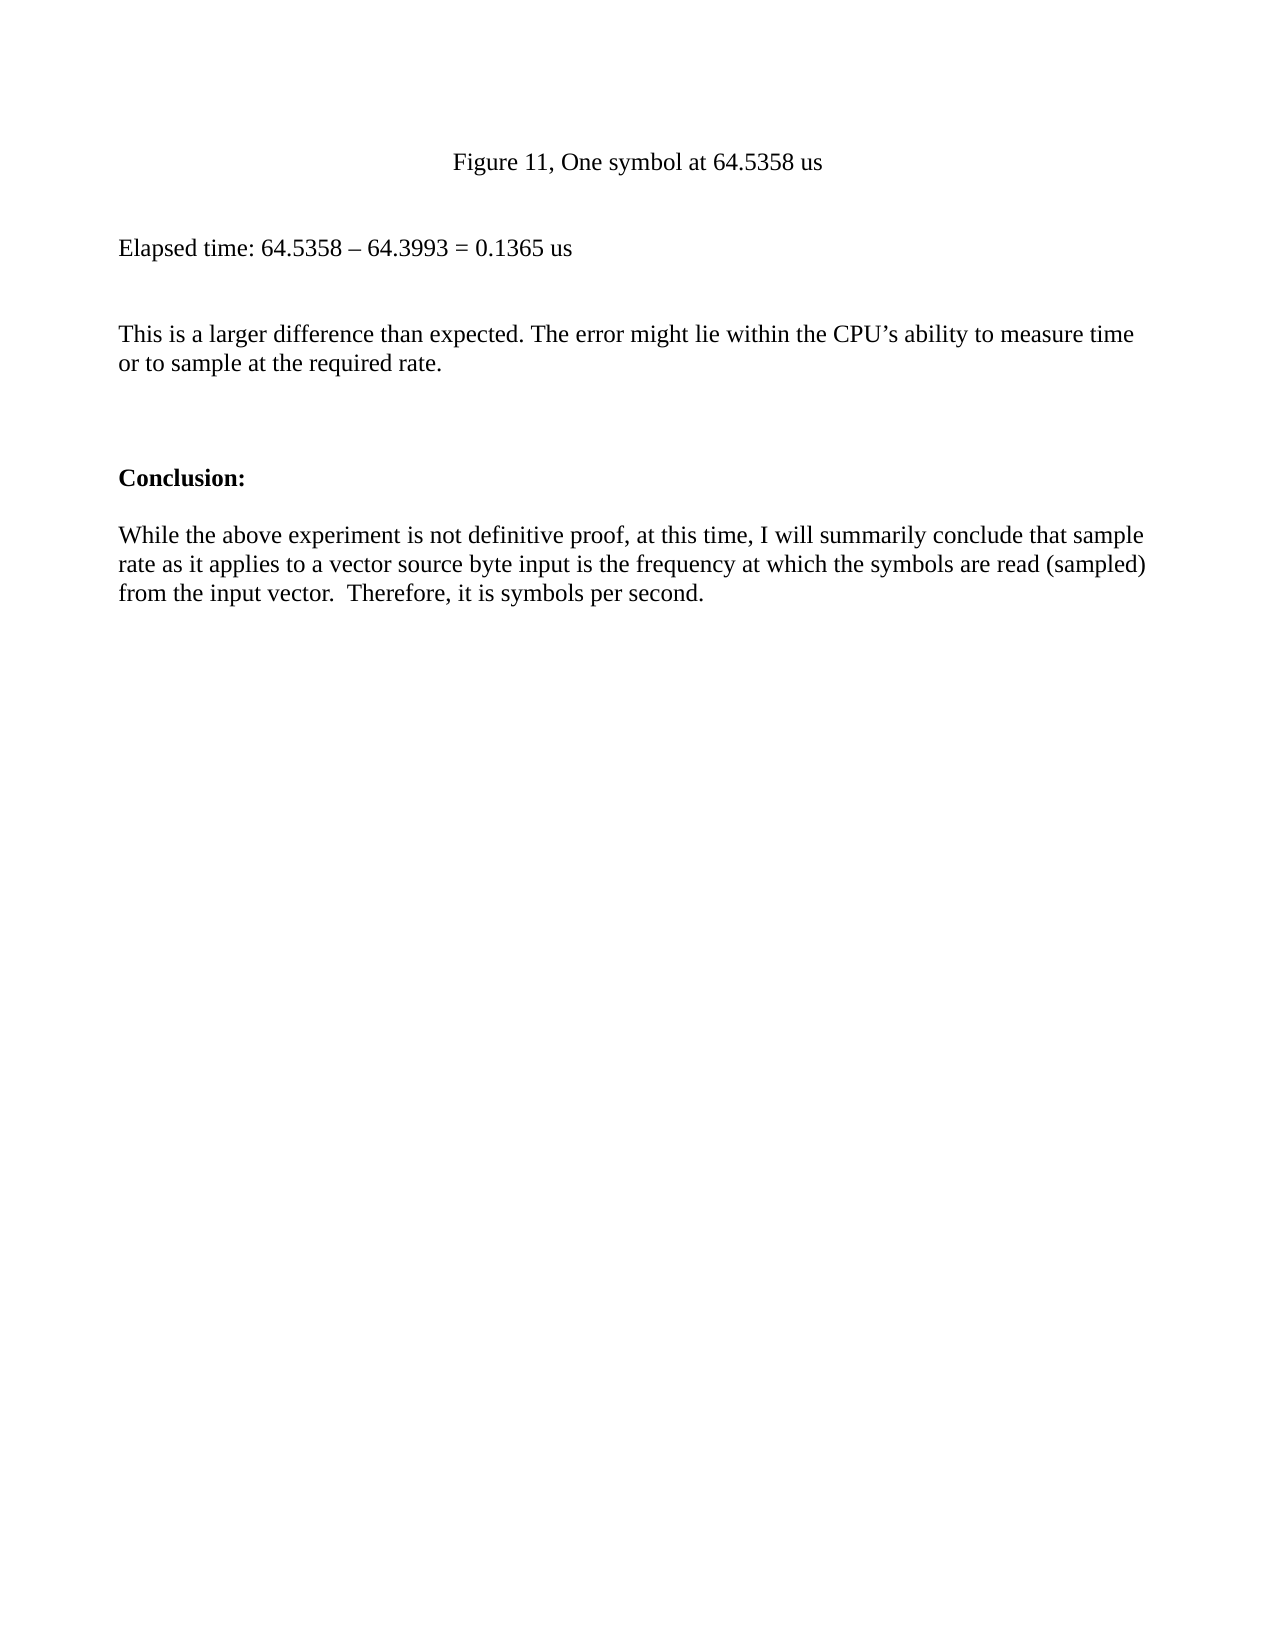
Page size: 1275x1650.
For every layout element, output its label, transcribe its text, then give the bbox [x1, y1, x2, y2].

text This is a larger difference than expected. The error might lie within the CPU’s ability to measure time or to sample at the required rate. [118, 319, 1157, 377]
text Elapsed time: 64.5358 – 64.3993 = 0.1365 us [118, 233, 1157, 262]
text Conclusion: [118, 463, 1157, 492]
text While the above experiment is not definitive proof, at this time, I will summarily conclude that sample rate as it applies to a vector source byte input is the frequency at which the symbols are read (sampled) from the input vector. Therefore, it is symbols per second. [118, 521, 1157, 607]
text Figure 11, One symbol at 64.5358 us [118, 147, 1157, 176]
